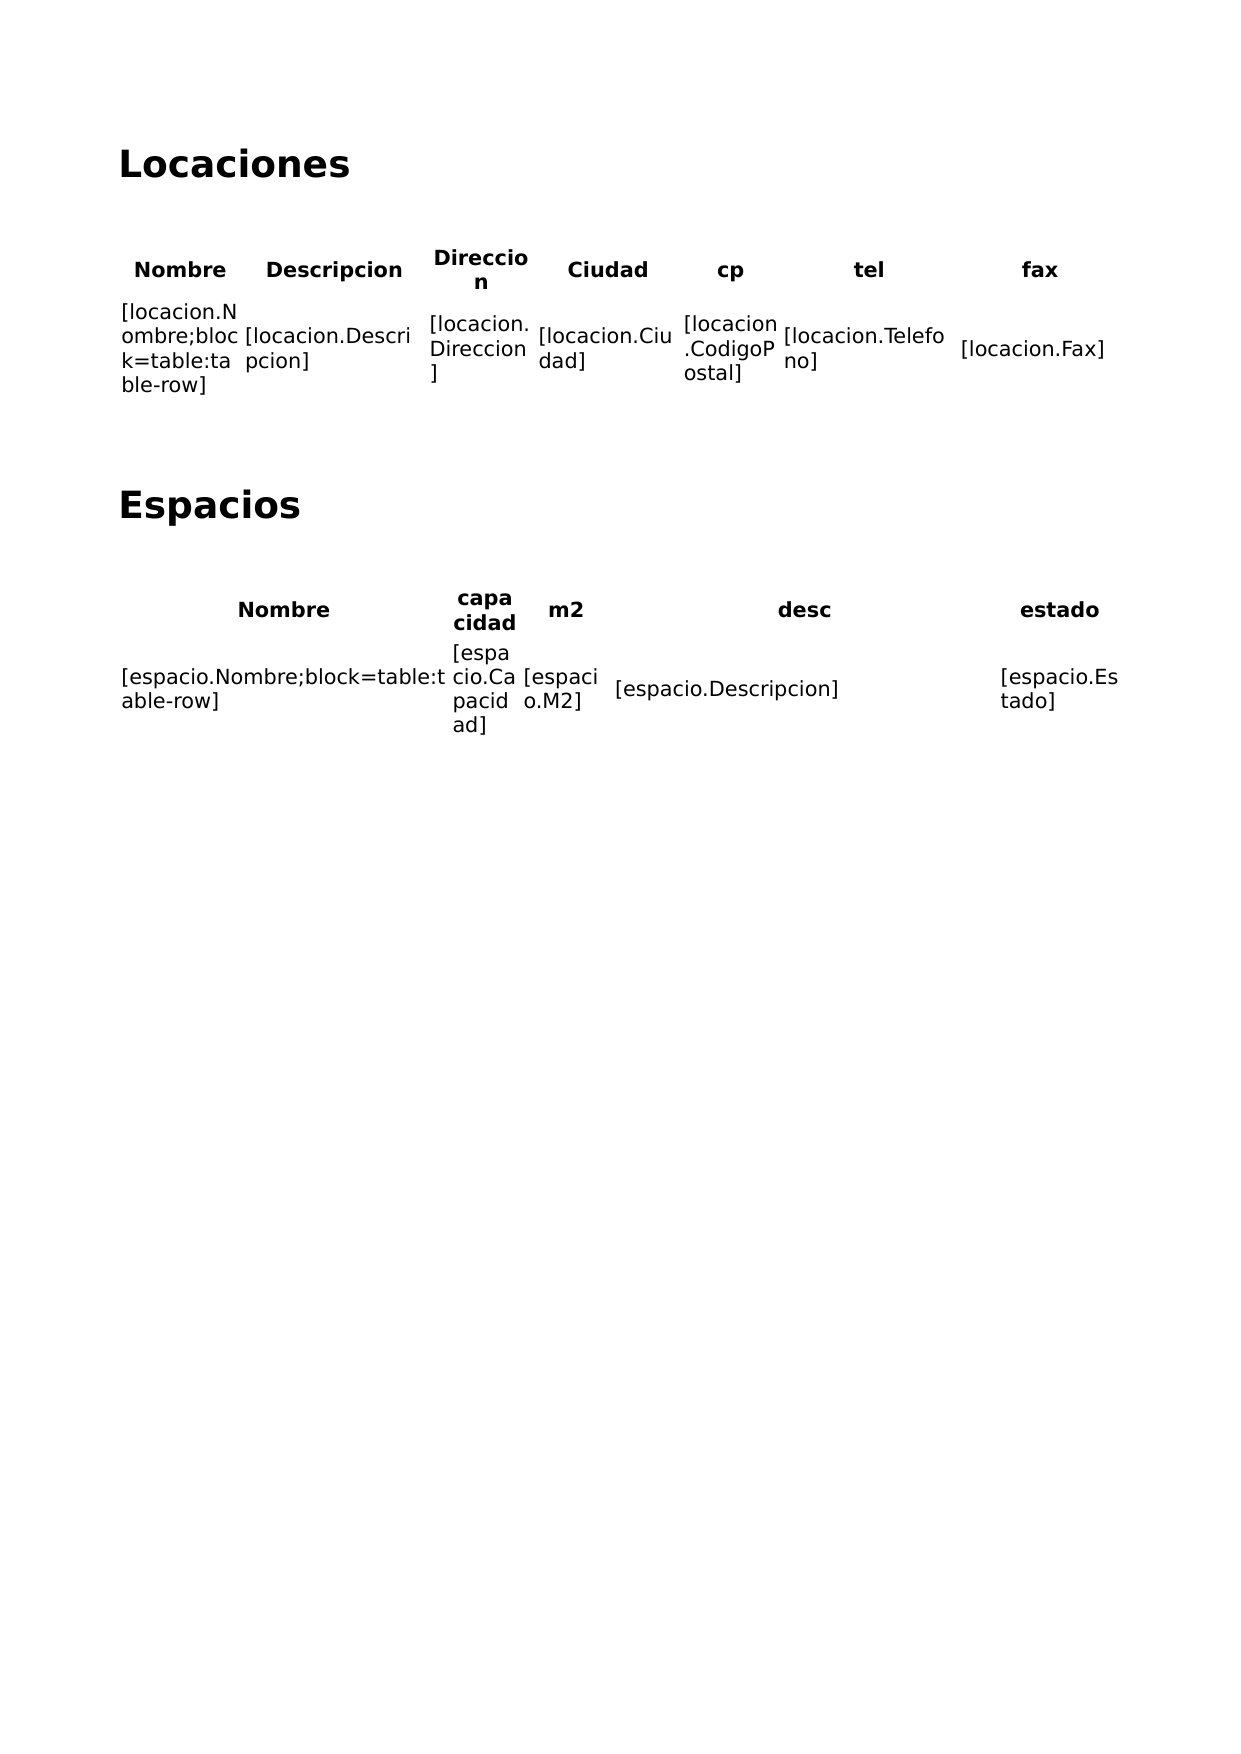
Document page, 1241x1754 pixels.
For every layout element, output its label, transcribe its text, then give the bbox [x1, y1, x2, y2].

table_header capacidad [449, 583, 520, 638]
table_cell [locacion.Descripcion] [242, 297, 426, 400]
subtitle Locaciones [118, 143, 1122, 230]
table_cell [espacio.Estado] [998, 638, 1122, 741]
table_cell [locacion.Telefono] [781, 297, 958, 400]
table_cell [locacion.Nombre;block=table:table-row] [118, 297, 242, 400]
table_cell [espacio.Nombre;block=table:table-row] [118, 638, 449, 741]
table_cell [espacio.M2] [520, 638, 612, 741]
table_header Nombre [118, 583, 449, 638]
table_header Nombre [118, 243, 242, 297]
table_header Ciudad [535, 243, 681, 297]
table_cell [locacion.CodigoPostal] [681, 297, 781, 400]
table_header desc [612, 583, 997, 638]
table_header fax [958, 243, 1122, 297]
table_header Direccion [426, 243, 535, 297]
table_header m2 [520, 583, 612, 638]
table_cell [locacion.Direccion] [426, 297, 535, 400]
table_header estado [998, 583, 1122, 638]
subtitle Espacios [118, 483, 1122, 571]
table_cell [espacio.Capacidad] [449, 638, 520, 741]
table_header cp [681, 243, 781, 297]
table_header tel [781, 243, 958, 297]
table_header Descripcion [242, 243, 426, 297]
table_cell [locacion.Fax] [958, 297, 1122, 400]
table_cell [locacion.Ciudad] [535, 297, 681, 400]
table_cell [espacio.Descripcion] [612, 638, 997, 741]
